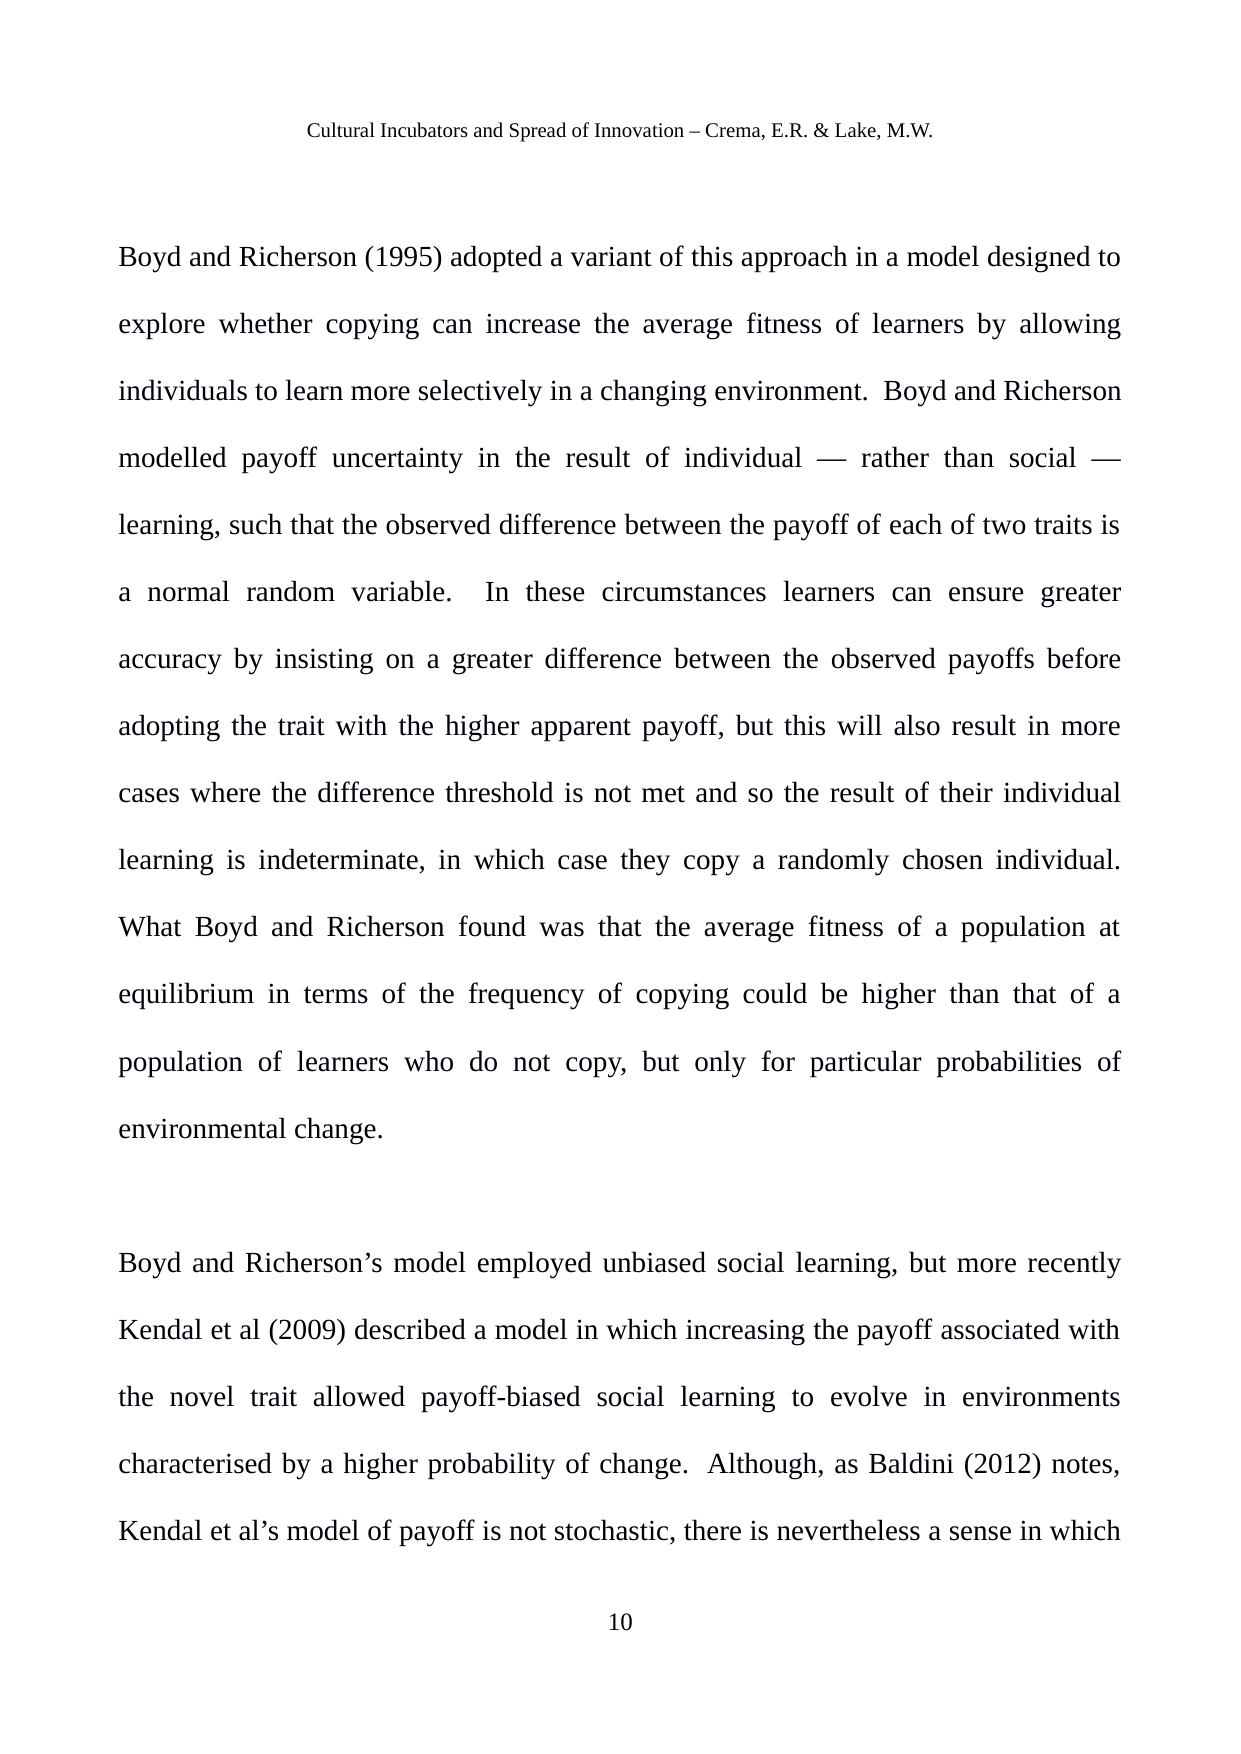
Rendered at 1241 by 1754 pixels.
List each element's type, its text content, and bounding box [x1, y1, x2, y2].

text Boyd and Richerson’s model employed unbiased social learning, but more recently Kendal et al (2009) described a model in which increasing the payoff associated with the novel trait allowed payoff-biased social learning to evolve in environments characterised by a higher probability of change. Although, as Baldini (2012) notes, Kendal et al’s model of payoff is not stochastic, there is nevertheless a sense in which [118, 1245, 1122, 1547]
text Boyd and Richerson (1995) adopted a variant of this approach in a model designed to explore whether copying can increase the average fitness of learners by allowing individuals to learn more selectively in a changing environment. Boyd and Richerson modelled payoff uncertainty in the result of individual — rather than social — learning, such that the observed difference between the payoff of each of two traits is a normal random variable. In these circumstances learners can ensure greater accuracy by insisting on a greater difference between the observed payoffs before adopting the trait with the higher apparent payoff, but this will also result in more cases where the difference threshold is not met and so the result of their individual learning is indeterminate, in which case they copy a randomly chosen individual. What Boyd and Richerson found was that the average fitness of a population at equilibrium in terms of the frequency of copying could be higher than that of a population of learners who do not copy, but only for particular probabilities of environmental change. [118, 239, 1122, 1144]
